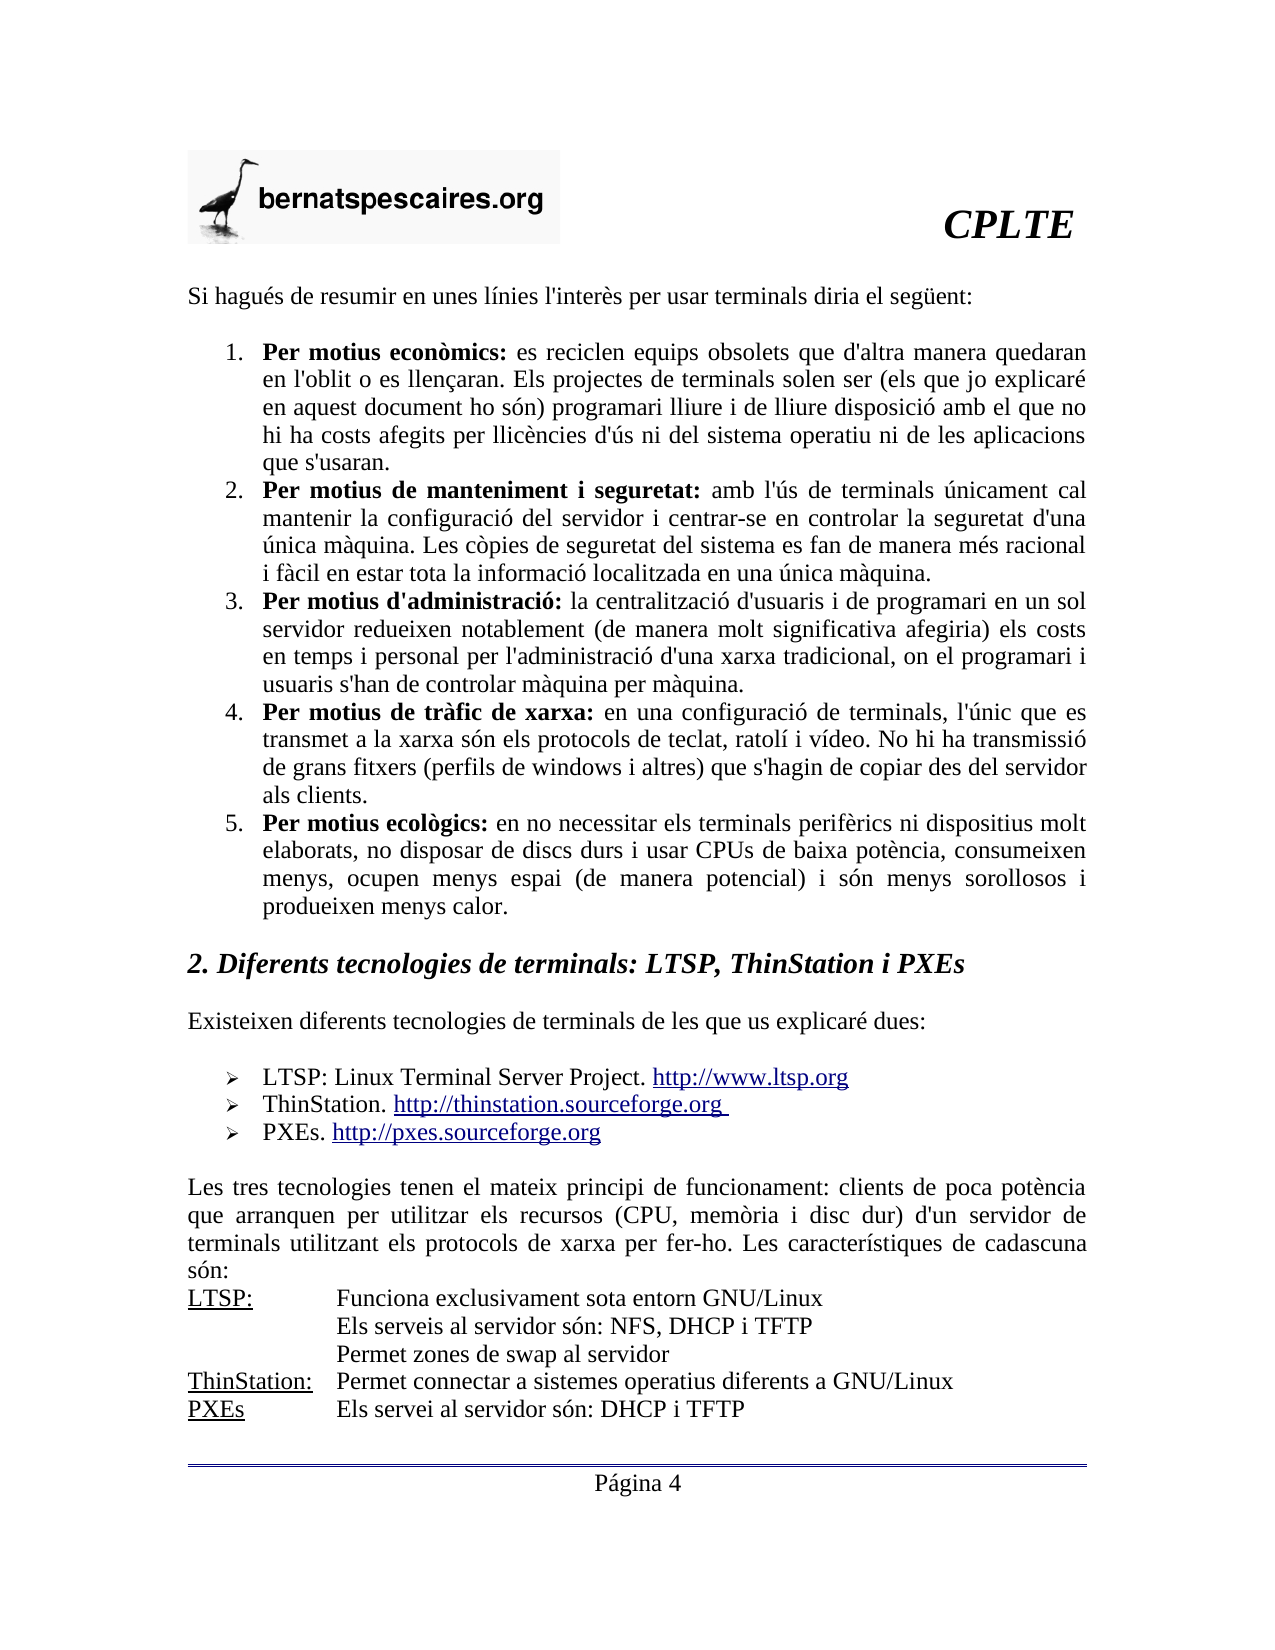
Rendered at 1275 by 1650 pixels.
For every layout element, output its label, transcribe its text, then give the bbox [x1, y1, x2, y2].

list Per motius de manteniment i seguretat: amb l'ús de terminals únicament cal mantenir la configuració del servidor i centrar-se en controlar la seguretat d'una única màquina. Les còpies de seguretat del sistema es fan de manera més racional i fàcil en estar tota la informació localitzada en una única màquina. [225, 476, 1087, 587]
picture [187, 150, 561, 244]
text Existeixen diferents tecnologies de terminals de les que us explicaré dues: [187, 1007, 1087, 1035]
subtitle 2. Diferents tecnologies de terminals: LTSP, ThinStation i PXEs [187, 947, 1087, 979]
list PXEs. http://pxes.sourceforge.org [225, 1118, 1087, 1146]
text LTSP: Funciona exclusivament sota entorn GNU/Linux [187, 1284, 1087, 1312]
list LTSP: Linux Terminal Server Project. http://www.ltsp.org [225, 1063, 1087, 1090]
list ThinStation. http://thinstation.sourceforge.org [225, 1090, 1087, 1118]
text ThinStation: Permet connectar a sistemes operatius diferents a GNU/Linux [187, 1367, 1087, 1395]
text Els serveis al servidor són: NFS, DHCP i TFTP [187, 1312, 1087, 1340]
list Per motius de tràfic de xarxa: en una configuració de terminals, l'únic que es transmet a la xarxa són els protocols de teclat, ratolí i vídeo. No hi ha transmissió de grans fitxers (perfils de windows i altres) que s'hagin de copiar des del servidor als clients. [225, 698, 1087, 809]
list Per motius econòmics: es reciclen equips obsolets que d'altra manera quedaran en l'oblit o es llençaran. Els projectes de terminals solen ser (els que jo explicaré en aquest document ho són) programari lliure i de lliure disposició amb el que no hi ha costs afegits per llicències d'ús ni del sistema operatiu ni de les aplicacions que s'usaran. [225, 338, 1087, 476]
text PXEs Els servei al servidor són: DHCP i TFTP [187, 1395, 1087, 1423]
text Permet zones de swap al servidor [187, 1340, 1087, 1367]
list Per motius ecològics: en no necessitar els terminals perifèrics ni dispositius molt elaborats, no disposar de discs durs i usar CPUs de baixa potència, consumeixen menys, ocupen menys espai (de manera potencial) i són menys sorollosos i produeixen menys calor. [225, 809, 1087, 919]
list Per motius d'administració: la centralització d'usuaris i de programari en un sol servidor redueixen notablement (de manera molt significativa afegiria) els costs en temps i personal per l'administració d'una xarxa tradicional, on el programari i usuaris s'han de controlar màquina per màquina. [225, 587, 1087, 698]
text Les tres tecnologies tenen el mateix principi de funcionament: clients de poca potència que arranquen per utilitzar els recursos (CPU, memòria i disc dur) d'un servidor de terminals utilitzant els protocols de xarxa per fer-ho. Les característiques de cadascuna són: [187, 1173, 1087, 1284]
text Si hagués de resumir en unes línies l'interès per usar terminals diria el següent: [187, 282, 1087, 310]
